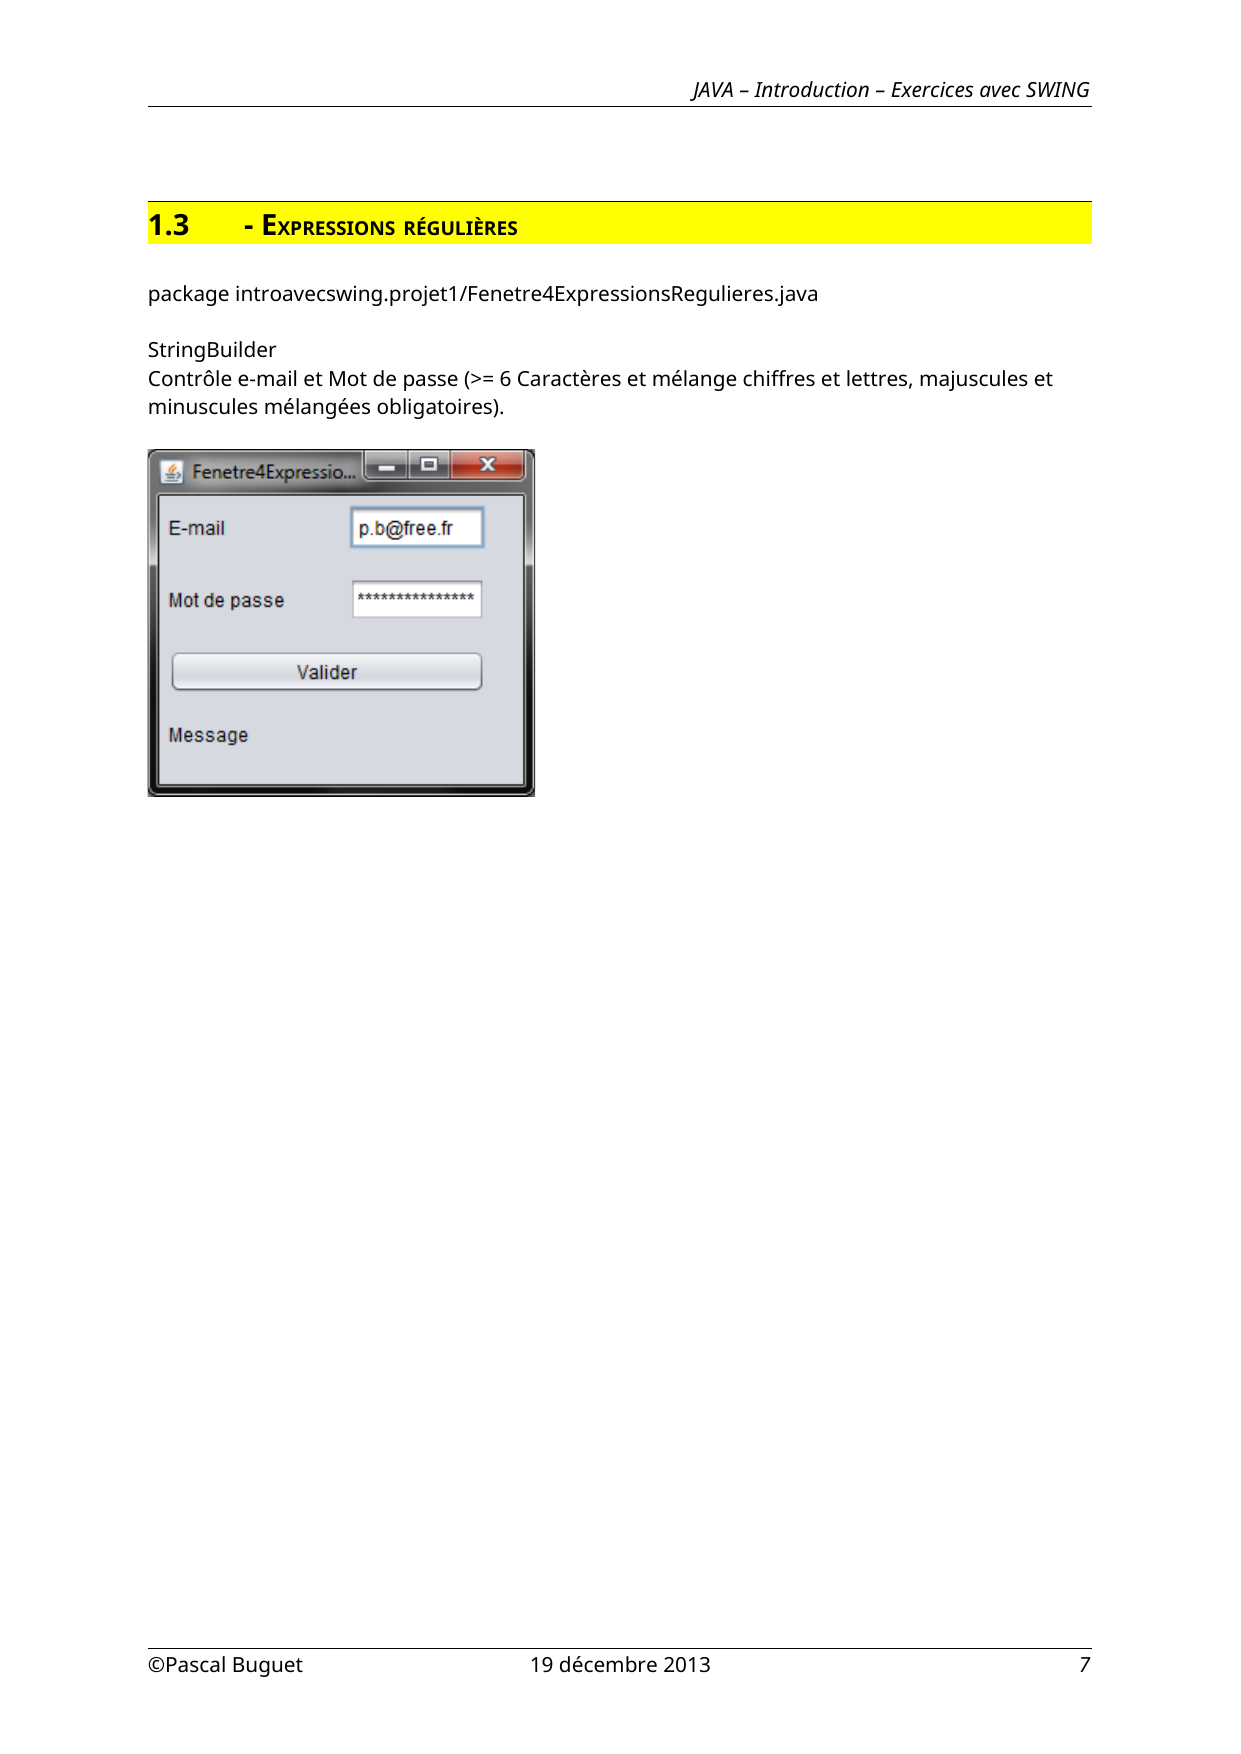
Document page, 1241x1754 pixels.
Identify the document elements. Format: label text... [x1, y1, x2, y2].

text Contrôle e-mail et Mot de passe (>= 6 Caractères et mélange chiffres et lettres, majuscules et minuscules mélangées obligatoires). [148, 364, 1092, 421]
picture [147, 449, 536, 797]
subtitle - Expressions régulières [148, 202, 1092, 244]
text StringBuilder [148, 336, 1092, 364]
text package introavecswing.projet1/Fenetre4ExpressionsRegulieres.java [148, 279, 1092, 307]
